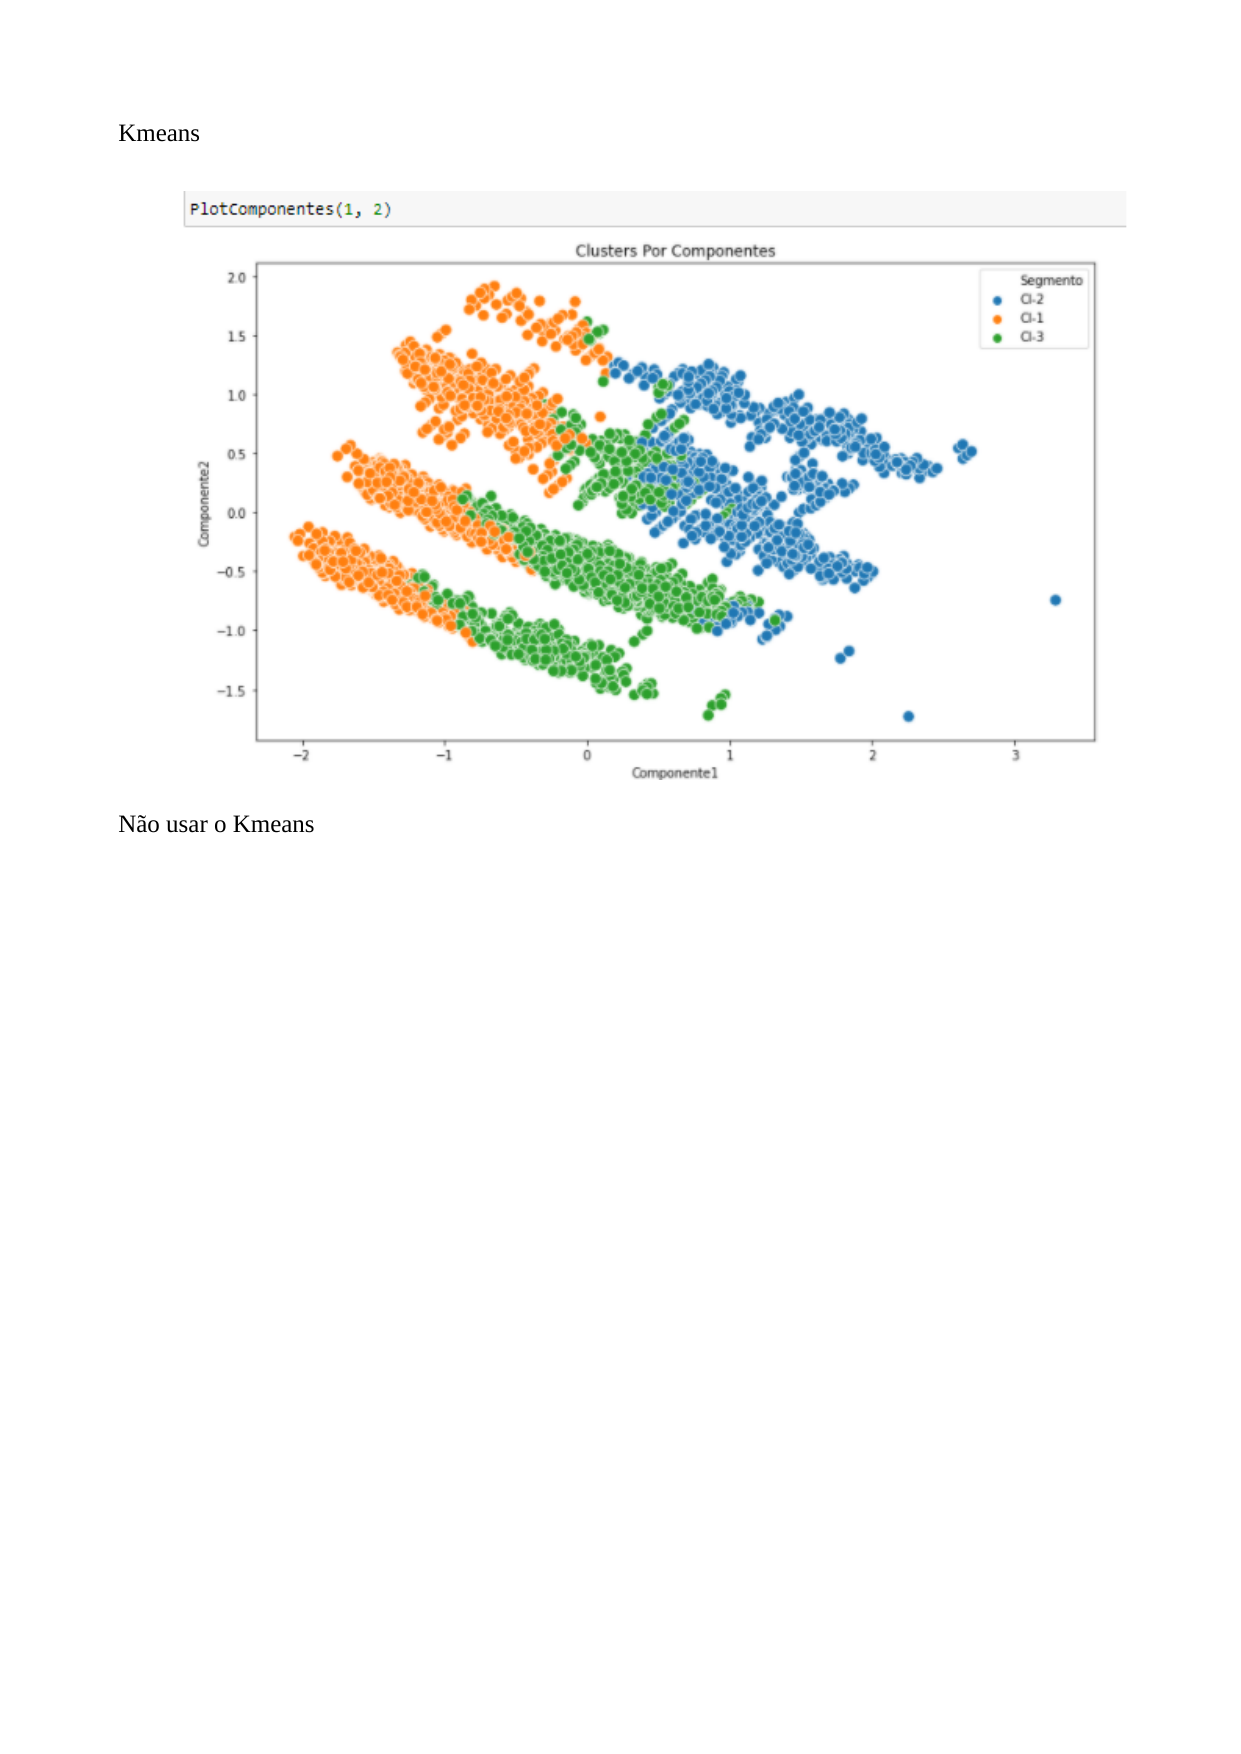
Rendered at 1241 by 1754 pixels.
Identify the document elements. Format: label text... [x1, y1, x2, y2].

picture [173, 191, 1127, 780]
text Não usar o Kmeans [118, 809, 1122, 837]
text Kmeans [118, 118, 1122, 147]
